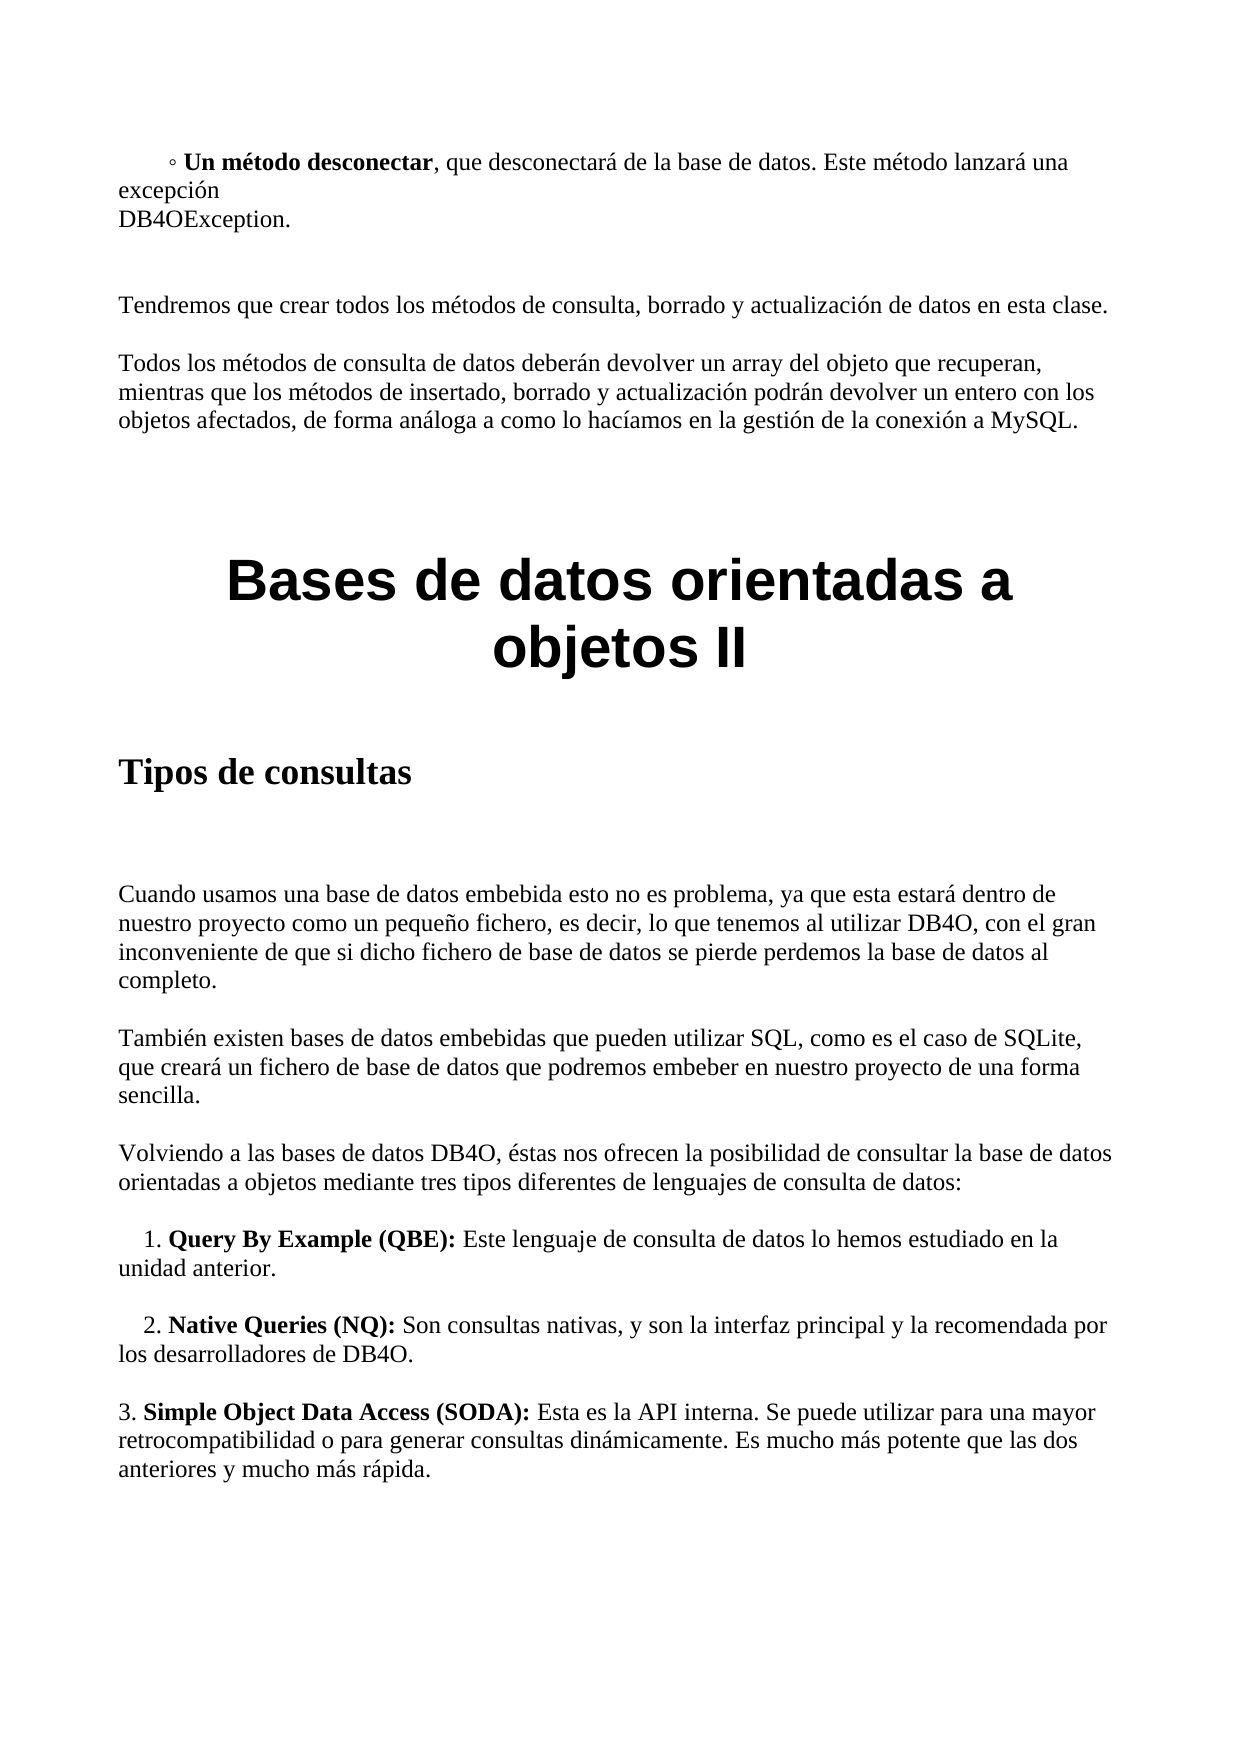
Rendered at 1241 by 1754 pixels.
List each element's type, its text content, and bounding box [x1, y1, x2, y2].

text DB4OException. [118, 204, 1122, 233]
text 1. Query By Example (QBE): Este lenguaje de consulta de datos lo hemos estudiado en la unidad anterior. [118, 1224, 1122, 1282]
text 3. Simple Object Data Access (SODA): Esta es la API interna. Se puede utilizar para una mayor retrocompatibilidad o para generar consultas dinámicamente. Es mucho más potente que las dos anteriores y mucho más rápida. [118, 1397, 1122, 1483]
text Todos los métodos de consulta de datos deberán devolver un array del objeto que recuperan, mientras que los métodos de insertado, borrado y actualización podrán devolver un entero con los objetos afectados, de forma análoga a como lo hacíamos en la gestión de la conexión a MySQL. [118, 348, 1122, 434]
text Tendremos que crear todos los métodos de consulta, borrado y actualización de datos en esta clase. [118, 291, 1122, 319]
text ◦ Un método desconectar, que desconectará de la base de datos. Este método lanzará una excepción [118, 147, 1122, 204]
text Tipos de consultas [118, 750, 1122, 793]
text 2. Native Queries (NQ): Son consultas nativas, y son la interfaz principal y la recomendada por los desarrolladores de DB4O. [118, 1310, 1122, 1368]
text También existen bases de datos embebidas que pueden utilizar SQL, como es el caso de SQLite, que creará un fichero de base de datos que podremos embeber en nuestro proyecto de una forma sencilla. [118, 1023, 1122, 1109]
text Cuando usamos una base de datos embebida esto no es problema, ya que esta estará dentro de nuestro proyecto como un pequeño fichero, es decir, lo que tenemos al utilizar DB4O, con el gran inconveniente de que si dicho fichero de base de datos se pierde perdemos la base de datos al completo. [118, 879, 1122, 994]
text Volviendo a las bases de datos DB4O, éstas nos ofrecen la posibilidad de consultar la base de datos orientadas a objetos mediante tres tipos diferentes de lenguajes de consulta de datos: [118, 1138, 1122, 1195]
title Bases de datos orientadas a objetos II [118, 546, 1122, 680]
